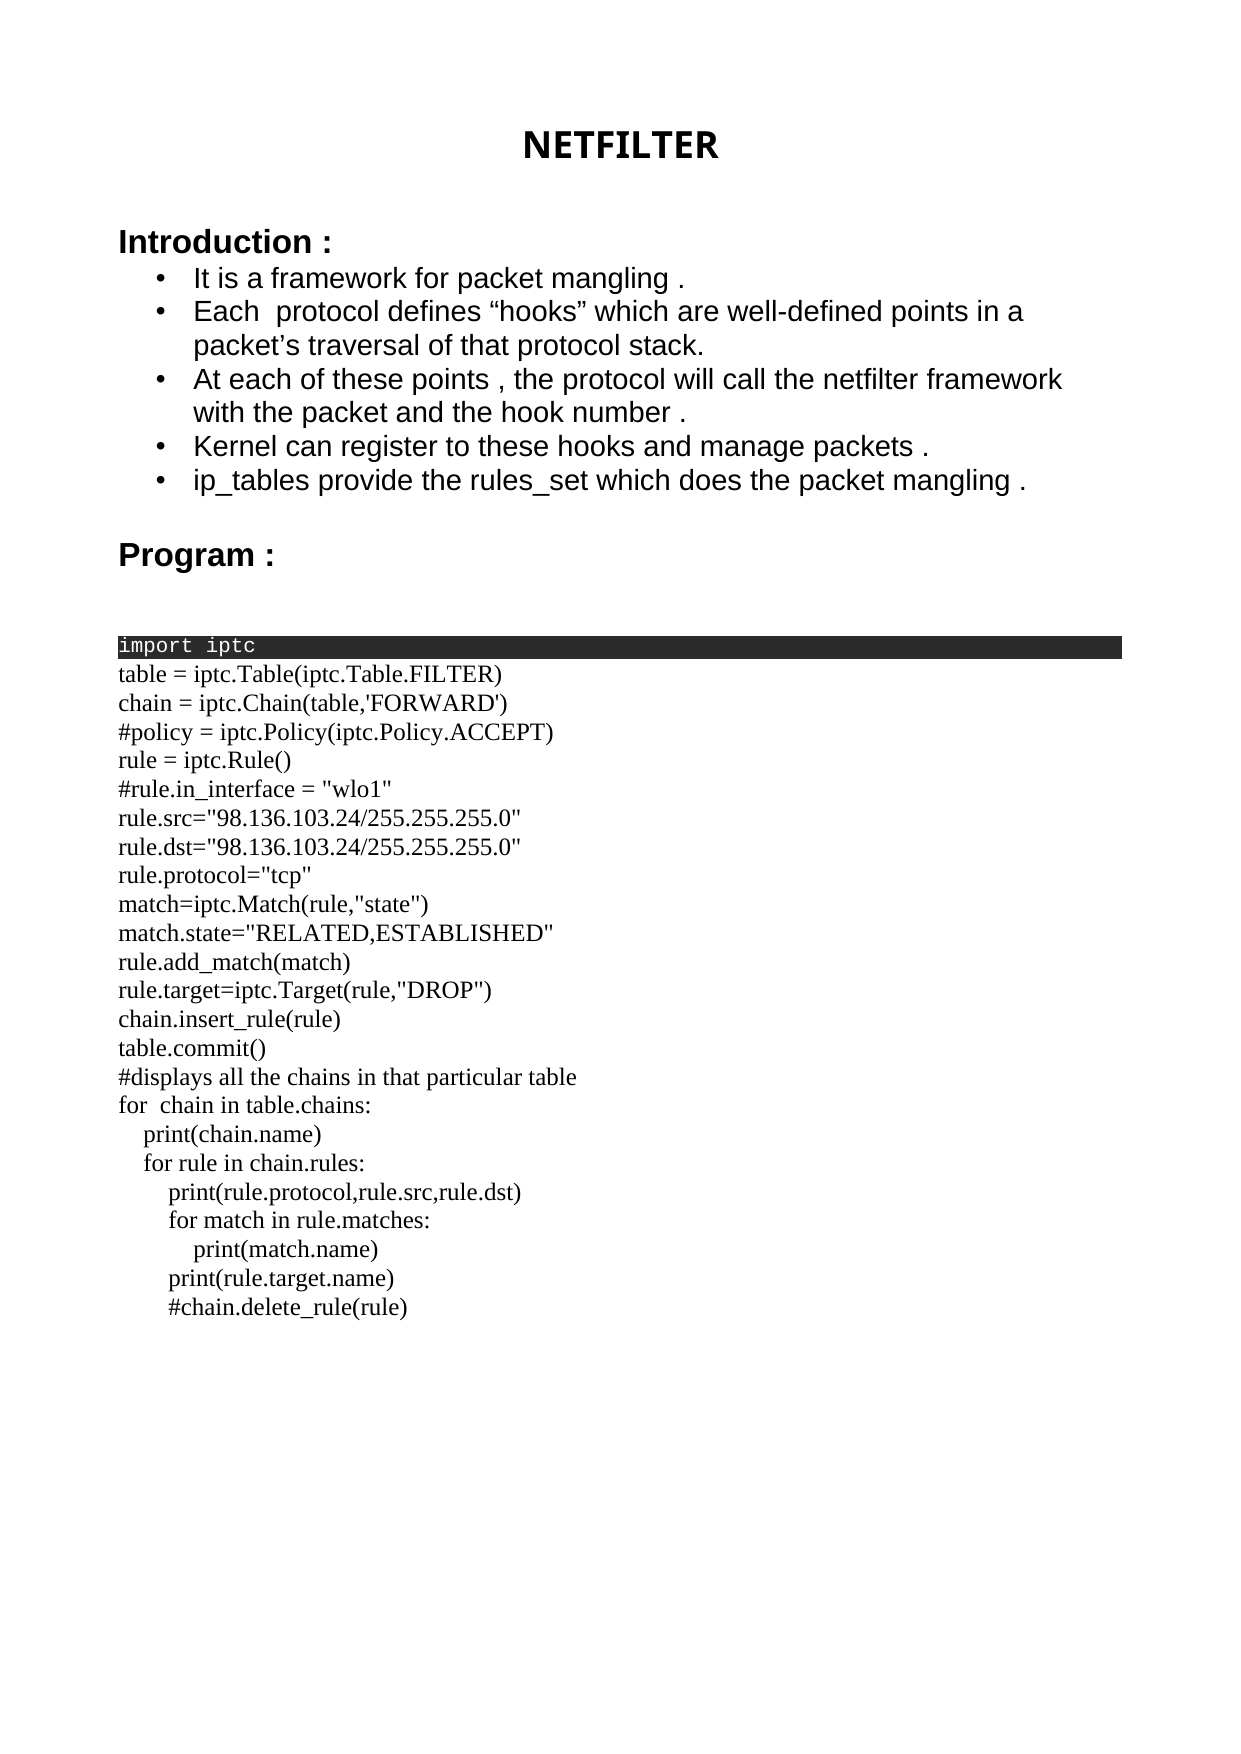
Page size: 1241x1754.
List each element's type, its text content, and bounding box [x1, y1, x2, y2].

text import iptc [118, 636, 1122, 659]
text Program : [118, 535, 1122, 573]
list Kernel can register to these hooks and manage packets . [156, 429, 1122, 463]
text for chain in table.chains: [118, 1090, 1122, 1119]
text rule.src="98.136.103.24/255.255.255.0" [118, 803, 1122, 832]
text rule = iptc.Rule() [118, 745, 1122, 774]
text rule.add_match(match) [118, 947, 1122, 975]
text table.commit() [118, 1033, 1122, 1062]
text #rule.in_interface = "wlo1" [118, 774, 1122, 803]
text match.state="RELATED,ESTABLISHED" [118, 918, 1122, 947]
text print(rule.protocol,rule.src,rule.dst) [118, 1177, 1122, 1205]
text print(match.name) [118, 1234, 1122, 1263]
text print(rule.target.name) [118, 1263, 1122, 1292]
text #policy = iptc.Policy(iptc.Policy.ACCEPT) [118, 717, 1122, 745]
list Each protocol defines “hooks” which are well-defined points in a packet’s traversal of that protocol stack. [156, 294, 1122, 362]
text print(chain.name) [118, 1119, 1122, 1148]
text Introduction : [118, 222, 1122, 261]
text chain = iptc.Chain(table,'FORWARD') [118, 688, 1122, 717]
list It is a framework for packet mangling . [156, 261, 1122, 294]
text rule.protocol="tcp" [118, 860, 1122, 889]
text rule.target=iptc.Target(rule,"DROP") [118, 975, 1122, 1004]
text rule.dst="98.136.103.24/255.255.255.0" [118, 832, 1122, 860]
text table = iptc.Table(iptc.Table.FILTER) [118, 659, 1122, 688]
list At each of these points , the protocol will call the netfilter framework with the packet and the hook number . [156, 362, 1122, 429]
text for rule in chain.rules: [118, 1148, 1122, 1177]
text chain.insert_rule(rule) [118, 1004, 1122, 1033]
text #chain.delete_rule(rule) [118, 1292, 1122, 1320]
text for match in rule.matches: [118, 1205, 1122, 1234]
list ip_tables provide the rules_set which does the packet mangling . [156, 463, 1122, 497]
text match=iptc.Match(rule,"state") [118, 889, 1122, 918]
text #displays all the chains in that particular table [118, 1062, 1122, 1090]
